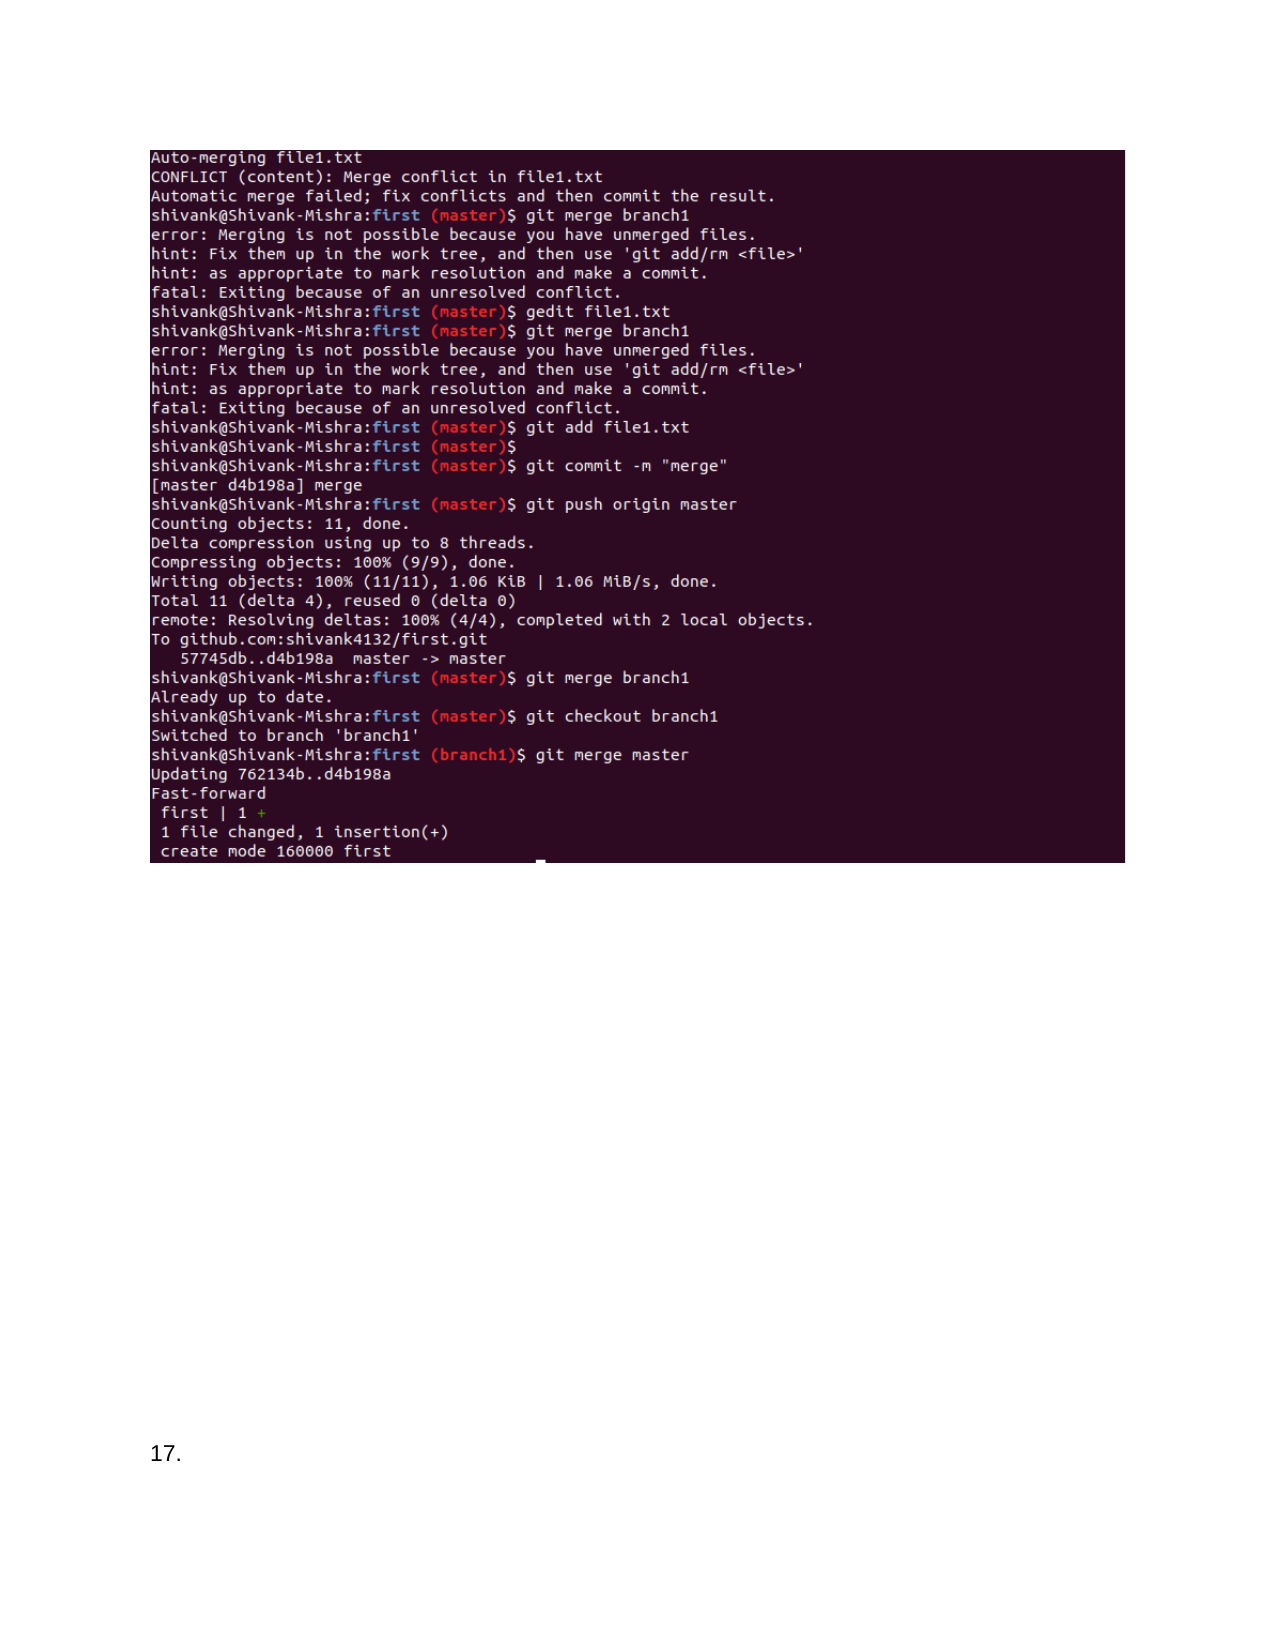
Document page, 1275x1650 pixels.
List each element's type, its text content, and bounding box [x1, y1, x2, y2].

text 17. [150, 1440, 1125, 1467]
picture [150, 150, 1125, 863]
